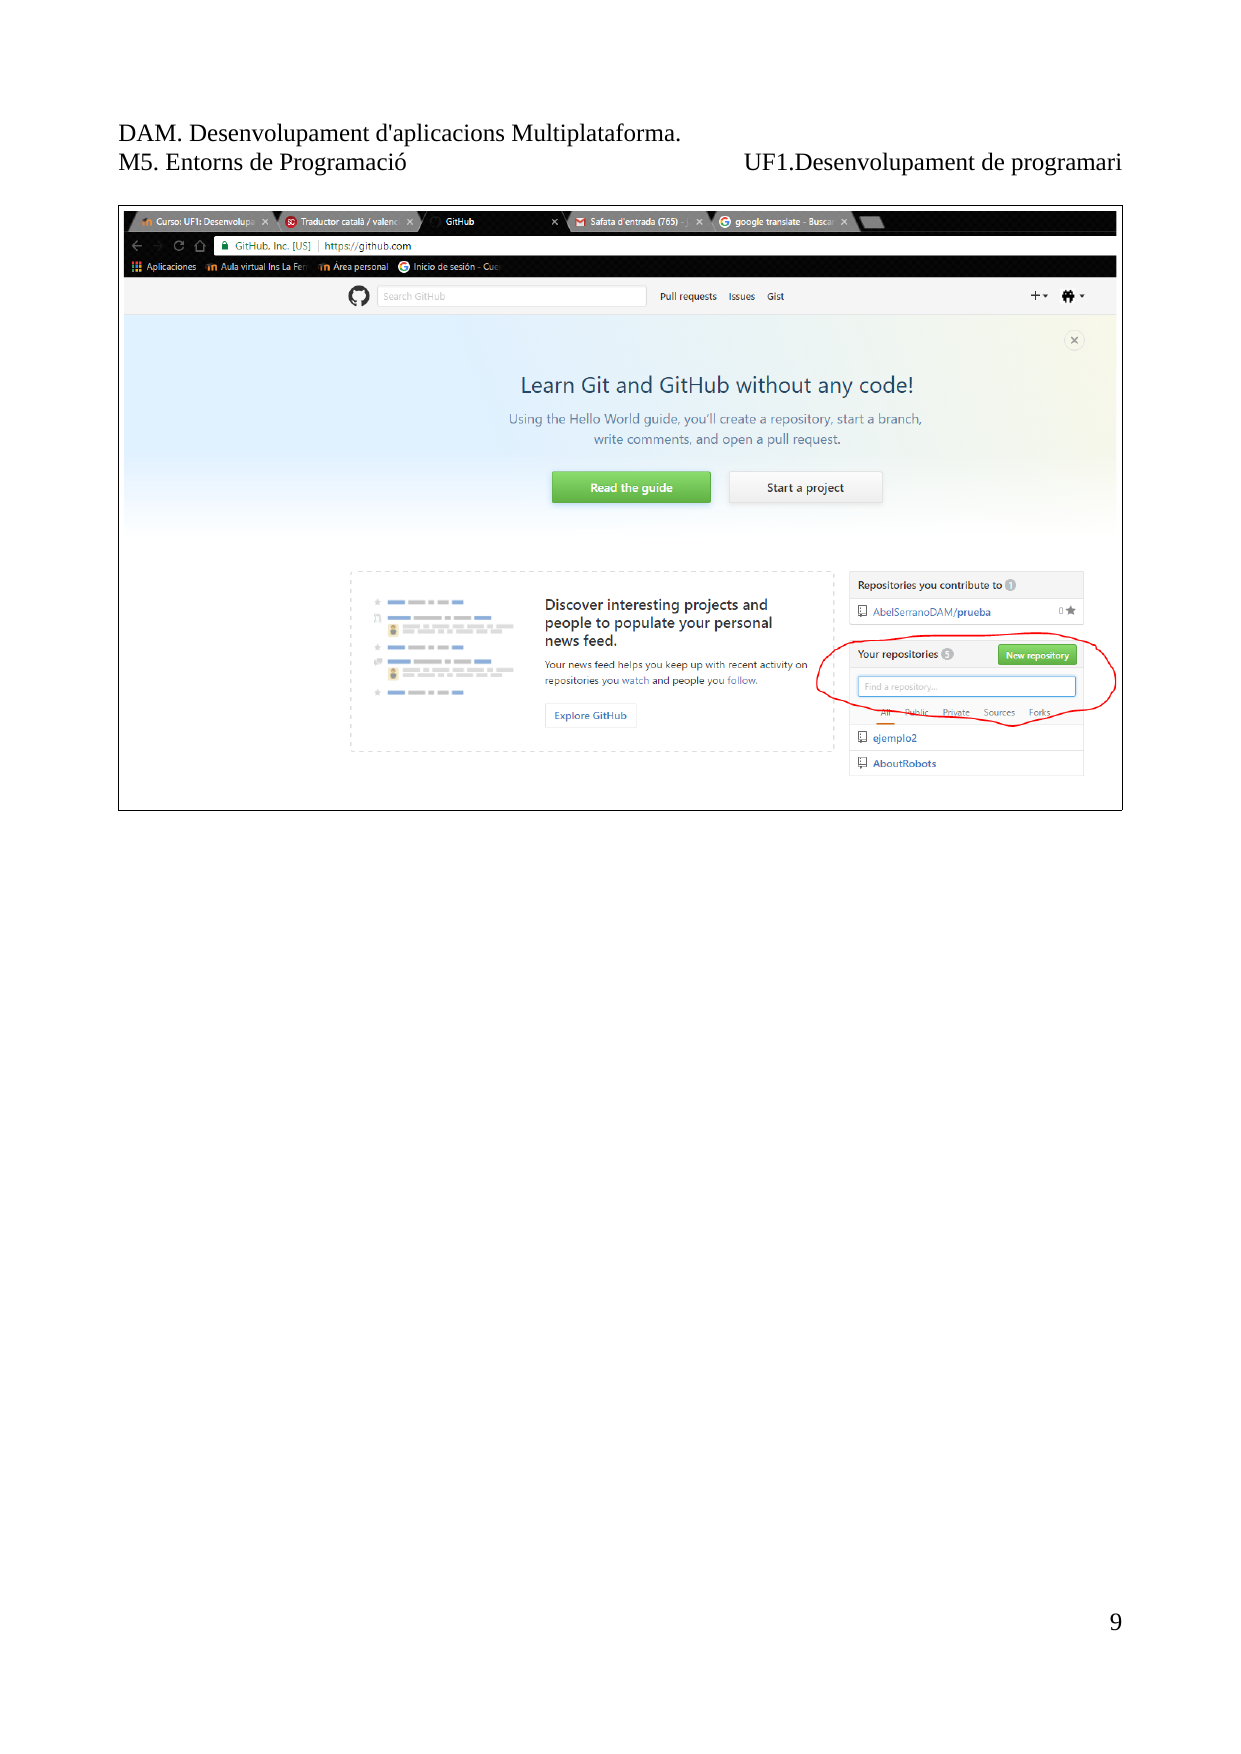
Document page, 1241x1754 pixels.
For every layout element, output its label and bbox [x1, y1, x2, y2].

picture [123, 211, 1117, 776]
table_header [119, 206, 1122, 810]
